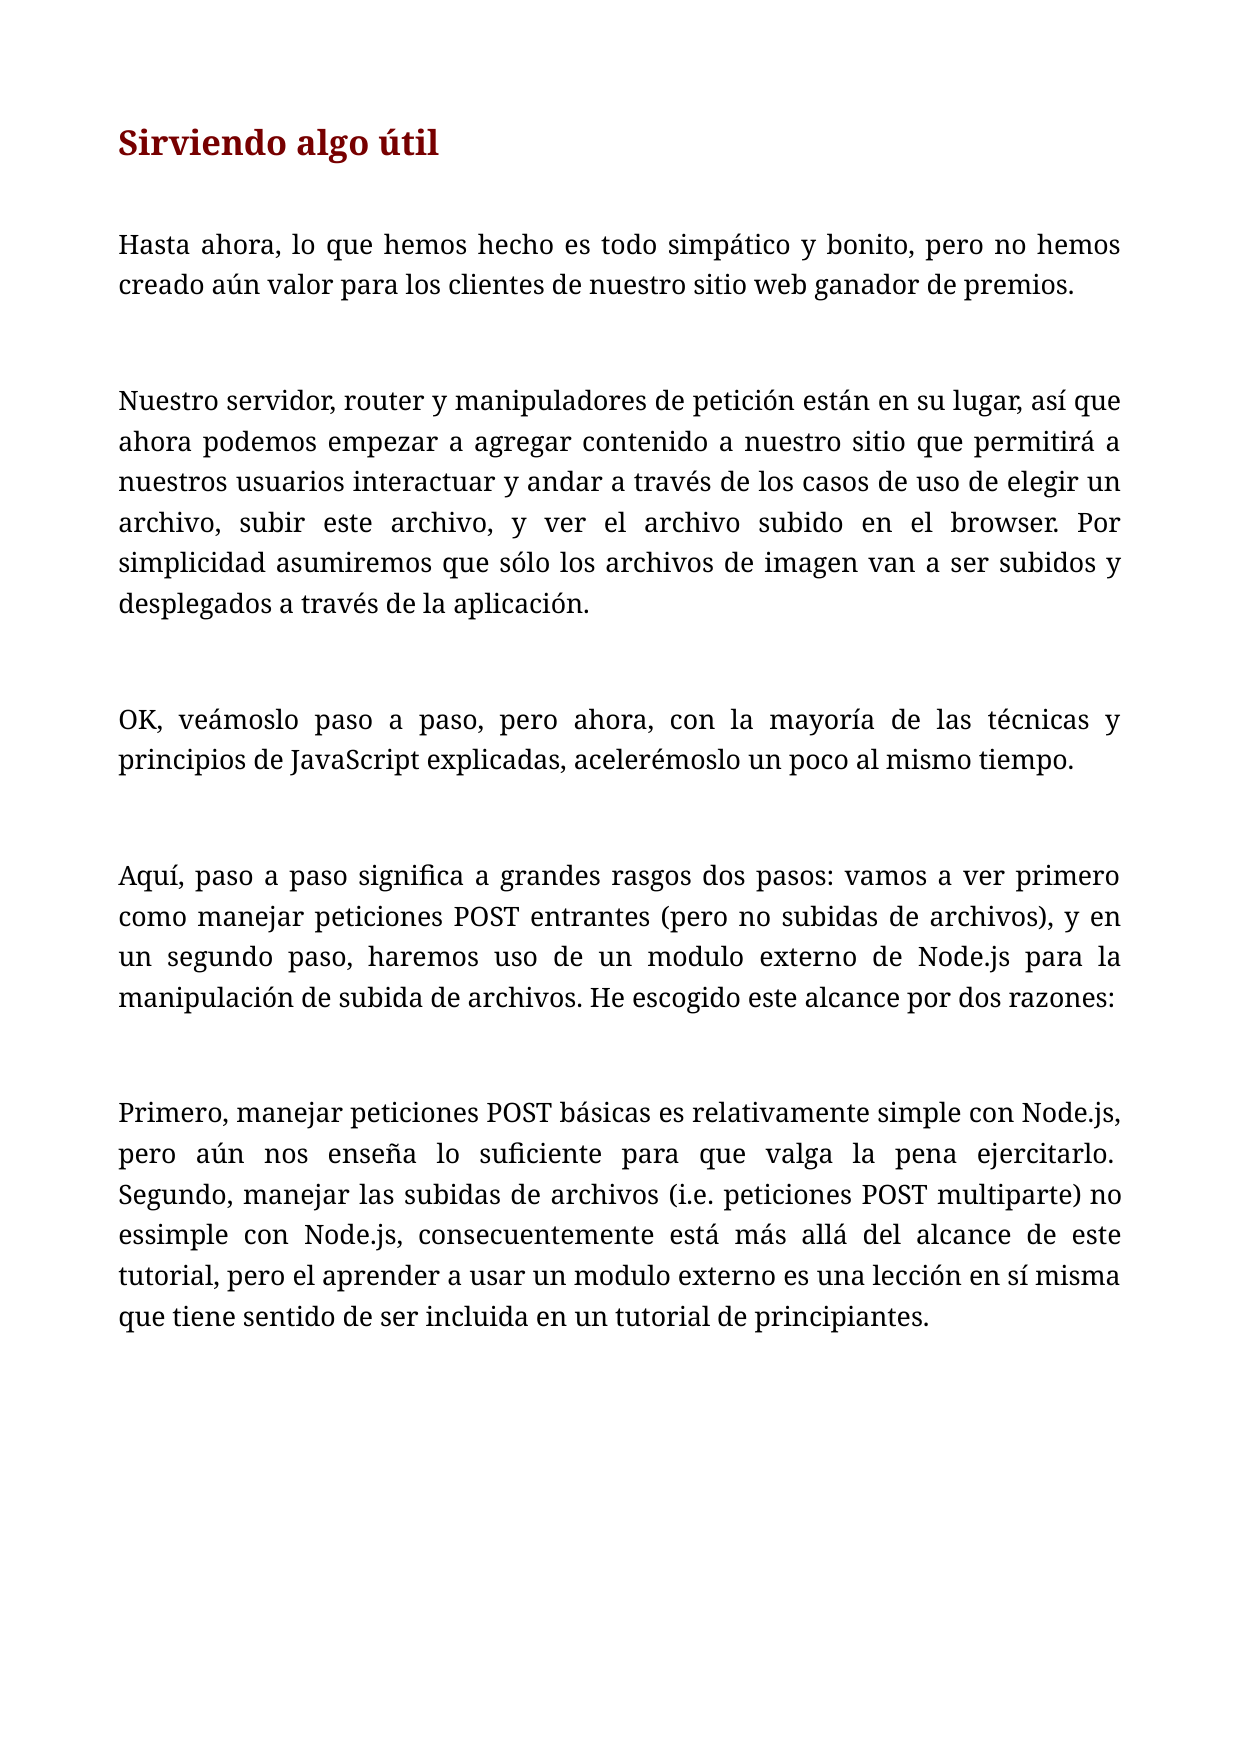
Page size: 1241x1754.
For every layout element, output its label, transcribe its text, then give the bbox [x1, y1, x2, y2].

text OK, veámoslo paso a paso, pero ahora, con la mayoría de las técnicas y principios de JavaScript explicadas, acelerémoslo un poco al mismo tiempo. [118, 696, 1122, 777]
text Hasta ahora, lo que hemos hecho es todo simpático y bonito, pero no hemos creado aún valor para los clientes de nuestro sitio web ganador de premios. [118, 221, 1122, 302]
subtitle Sirviendo algo útil [118, 118, 1122, 165]
text Nuestro servidor, router y manipuladores de petición están en su lugar, así que ahora podemos empezar a agregar contenido a nuestro sitio que permitirá a nuestros usuarios interactuar y andar a través de los casos de uso de elegir un archivo, subir este archivo, y ver el archivo subido en el browser. Por simplicidad asumiremos que sólo los archivos de imagen van a ser subidos y desplegados a través de la aplicación. [118, 377, 1122, 621]
text Aquí, paso a paso significa a grandes rasgos dos pasos: vamos a ver primero como manejar peticiones POST entrantes (pero no subidas de archivos), y en un segundo paso, haremos uso de un modulo externo de Node.js para la manipulación de subida de archivos. He escogido este alcance por dos razones: [118, 852, 1122, 1015]
text Primero, manejar peticiones POST básicas es relativamente simple con Node.js, pero aún nos enseña lo suficiente para que valga la pena ejercitarlo. Segundo, manejar las subidas de archivos (i.e. peticiones POST multiparte) no essimple con Node.js, consecuentemente está más allá del alcance de este tutorial, pero el aprender a usar un modulo externo es una lección en sí misma que tiene sentido de ser incluida en un tutorial de principiantes. [118, 1090, 1122, 1334]
